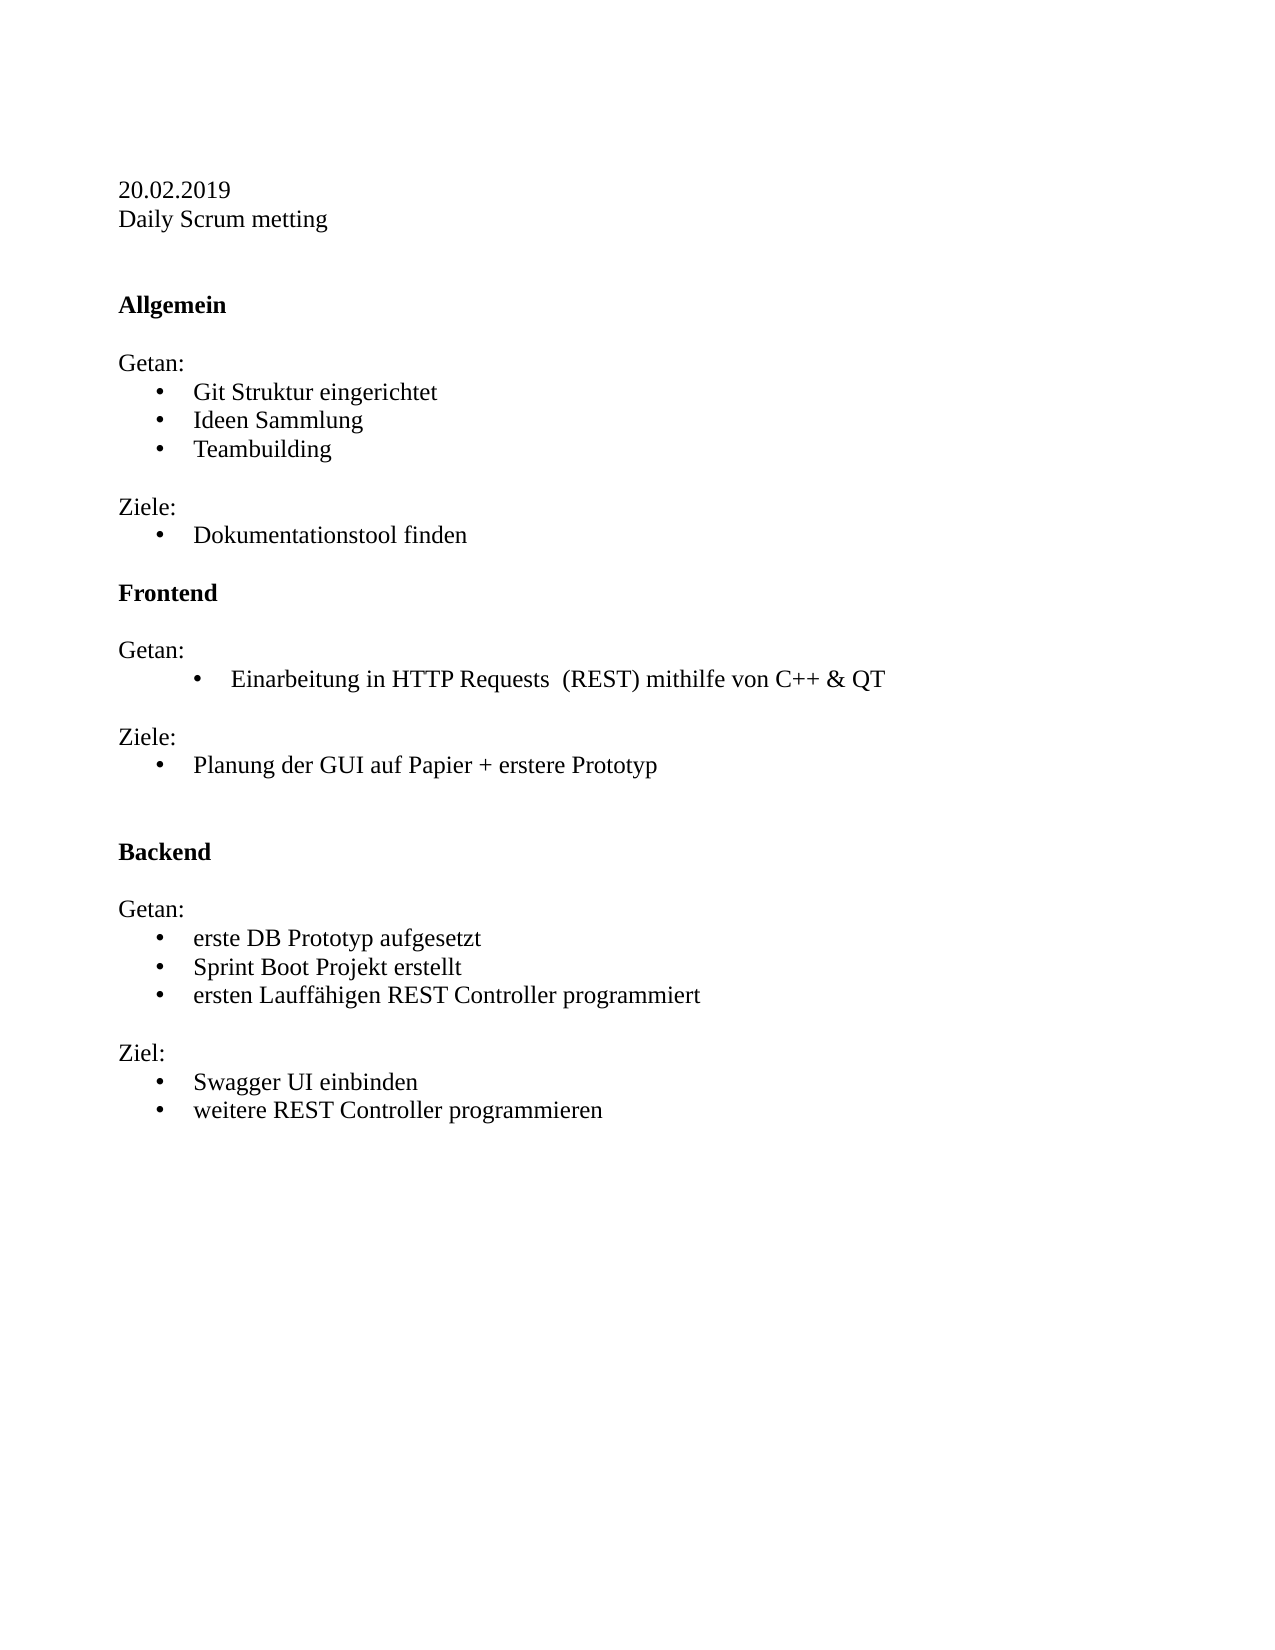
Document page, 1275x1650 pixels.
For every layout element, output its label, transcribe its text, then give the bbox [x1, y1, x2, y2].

text Getan: [118, 894, 1157, 923]
list Git Struktur eingerichtet [156, 377, 1157, 406]
list Sprint Boot Projekt erstellt [156, 952, 1157, 981]
text Daily Scrum metting [118, 204, 1157, 233]
text 20.02.2019 [118, 176, 1157, 204]
list Dokumentationstool finden [156, 521, 1157, 549]
list Swagger UI einbinden [156, 1067, 1157, 1096]
list Teambuilding [156, 434, 1157, 463]
list ersten Lauffähigen REST Controller programmiert [156, 981, 1157, 1009]
text Frontend [118, 578, 1157, 607]
list Einarbeitung in HTTP Requests (REST) mithilfe von C++ & QT [193, 664, 1157, 693]
list weitere REST Controller programmieren [156, 1096, 1157, 1124]
text Ziel: [118, 1038, 1157, 1067]
list Planung der GUI auf Papier + erstere Prototyp [156, 751, 1157, 779]
list erste DB Prototyp aufgesetzt [156, 923, 1157, 952]
text Getan: [118, 636, 1157, 664]
text Backend [118, 837, 1157, 866]
text Ziele: [118, 492, 1157, 521]
list Ideen Sammlung [156, 406, 1157, 434]
text Getan: [118, 348, 1157, 377]
text Allgemein [118, 291, 1157, 319]
text Ziele: [118, 722, 1157, 751]
